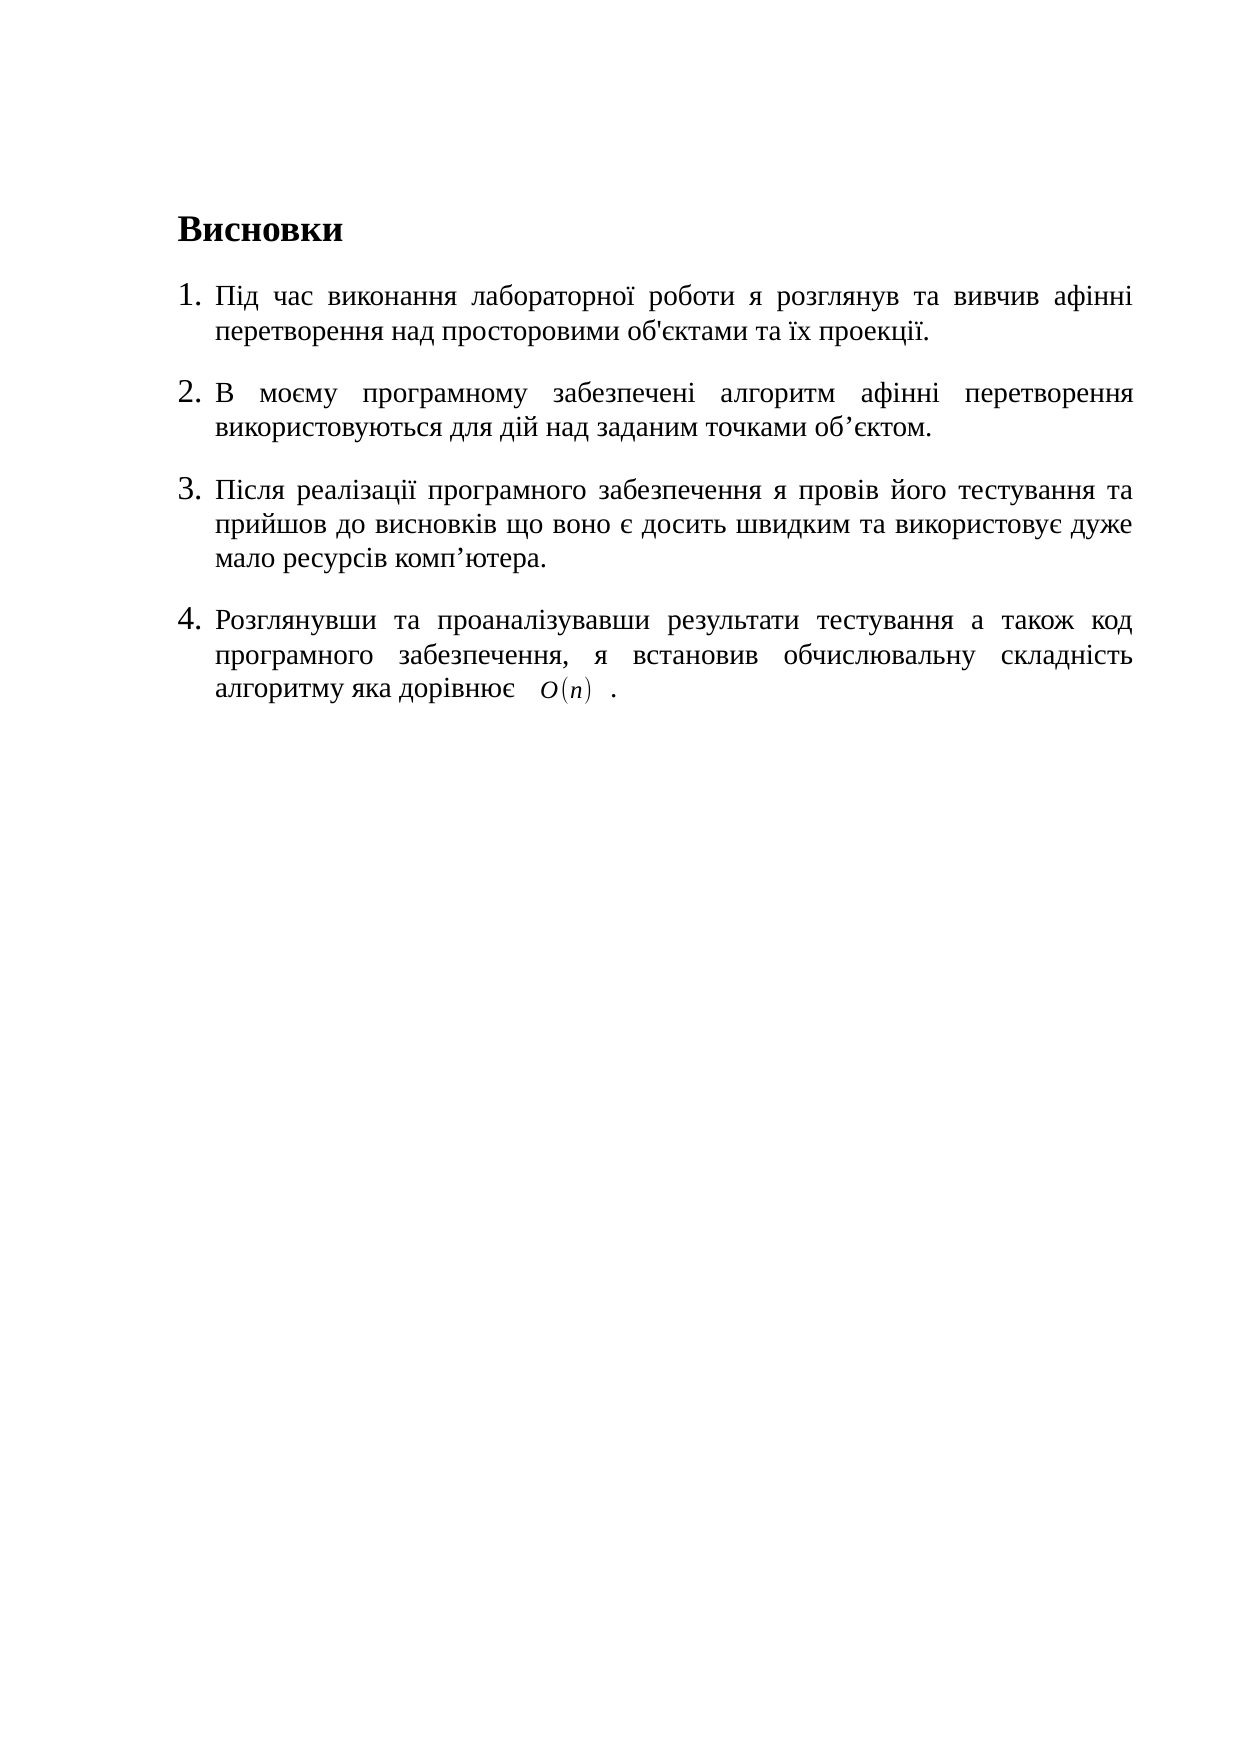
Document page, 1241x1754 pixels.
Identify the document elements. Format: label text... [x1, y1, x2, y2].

list В моєму програмному забезпечені алгоритм афінні перетворення використовуються для дій над заданим точками об’єктом. [177, 371, 1134, 443]
list Розглянувши та проаналізувавши результати тестування а також код програмного забезпечення, я встановив обчислювальну складність алгоритму яка дорівнює . [177, 598, 1134, 705]
subtitle Висновки [177, 206, 1152, 249]
list Після реалізації програмного забезпечення я провів його тестування та прийшов до висновків що воно є досить швидким та використовує дуже мало ресурсів комп’ютера. [177, 468, 1134, 573]
list Під час виконання лабораторної роботи я розглянув та вивчив афінні перетворення над просторовими об'єктами та їх проекції. [177, 274, 1134, 346]
